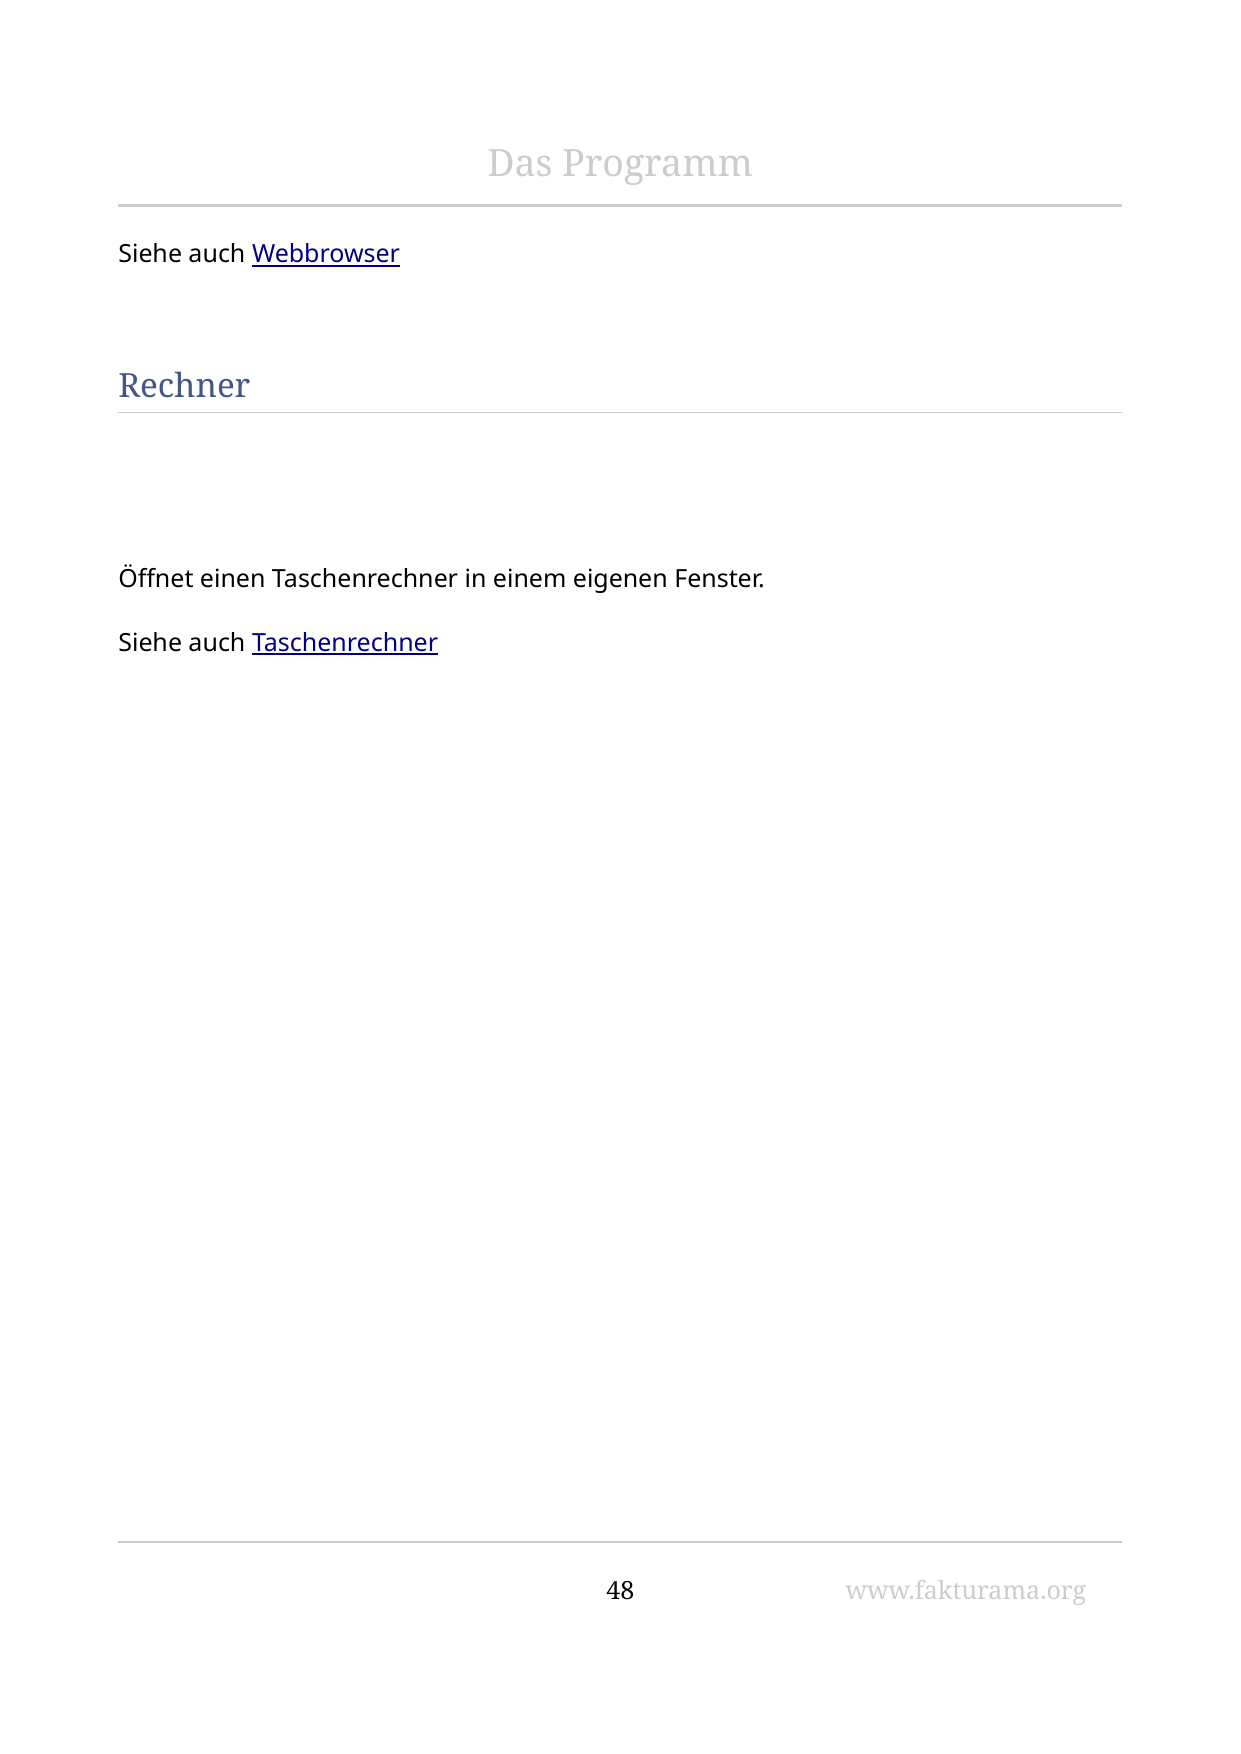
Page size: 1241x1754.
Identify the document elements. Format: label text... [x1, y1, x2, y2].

text Siehe auch Webbrowser [118, 236, 1122, 270]
text Siehe auch Taschenrechner [118, 625, 1122, 659]
subtitle Rechner [118, 362, 1122, 412]
text Öffnet einen Taschenrechner in einem eigenen Fenster. [118, 561, 1122, 595]
